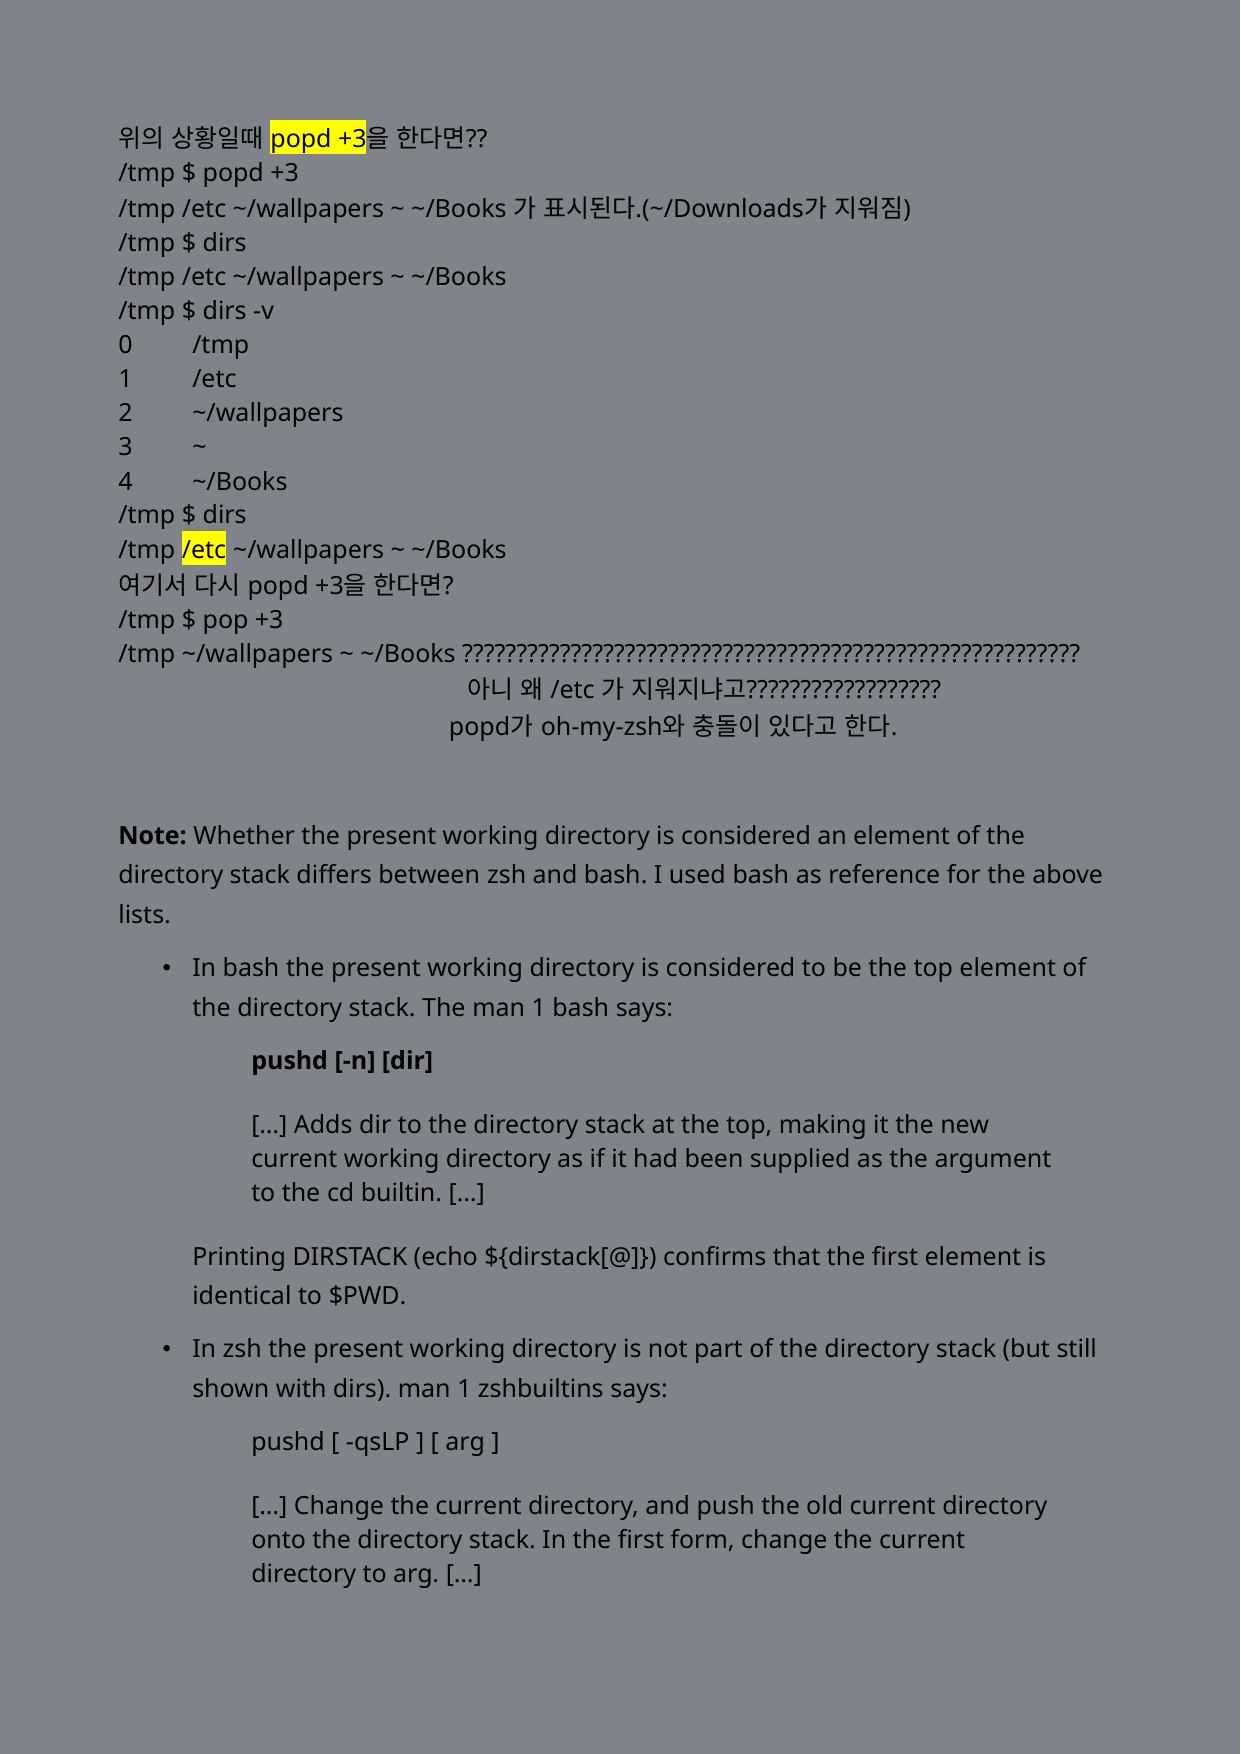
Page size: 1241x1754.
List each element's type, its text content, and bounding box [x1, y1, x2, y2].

text /tmp $ popd +3 [118, 154, 1122, 188]
list […] Change the current directory, and push the old current directory onto the directory stack. In the first form, change the current directory to arg. […] [222, 1488, 1063, 1590]
text 2 ~/wallpapers [118, 395, 1122, 429]
text 위의 상황일때 popd +3을 한다면?? [118, 118, 1122, 154]
text popd가 oh-my-zsh와 충돌이 있다고 한다. [118, 706, 1122, 742]
list […] Adds dir to the directory stack at the top, making it the new current working directory as if it had been supplied as the argument to the cd builtin. […] [222, 1107, 1063, 1209]
text /tmp $ dirs -v [118, 293, 1122, 327]
text 0 /tmp [118, 327, 1122, 361]
list In bash the present working directory is considered to be the top element of the directory stack. The man 1 bash says: [162, 950, 1122, 1023]
text 3 ~ [118, 429, 1122, 463]
text 여기서 다시 popd +3을 한다면? [118, 565, 1122, 602]
text /tmp /etc ~/wallpapers ~ ~/Books 가 표시된다.(~/Downloads가 지워짐) [118, 188, 1122, 225]
text Note: Whether the present working directory is considered an element of the directory stack differs between zsh and bash. I used bash as reference for the above lists. [118, 818, 1122, 930]
list Printing DIRSTACK (echo ${dirstack[@]}) confirms that the first element is identical to $PWD. [162, 1238, 1122, 1311]
list pushd [ -qsLP ] [ arg ] [222, 1424, 1063, 1458]
text /tmp /etc ~/wallpapers ~ ~/Books [118, 531, 1122, 565]
text /tmp $ dirs [118, 225, 1122, 259]
text /tmp ~/wallpapers ~ ~/Books ????????????????????????????????????????????????????????? [118, 636, 1122, 670]
text /tmp $ dirs [118, 497, 1122, 531]
text 1 /etc [118, 361, 1122, 395]
text 아니 왜 /etc 가 지워지냐고?????????????????? [118, 670, 1122, 706]
text /tmp $ pop +3 [118, 602, 1122, 636]
list pushd [-n] [dir] [222, 1043, 1063, 1077]
list In zsh the present working directory is not part of the directory stack (but still shown with dirs). man 1 zshbuiltins says: [162, 1331, 1122, 1404]
text 4 ~/Books [118, 463, 1122, 497]
text /tmp /etc ~/wallpapers ~ ~/Books [118, 259, 1122, 293]
